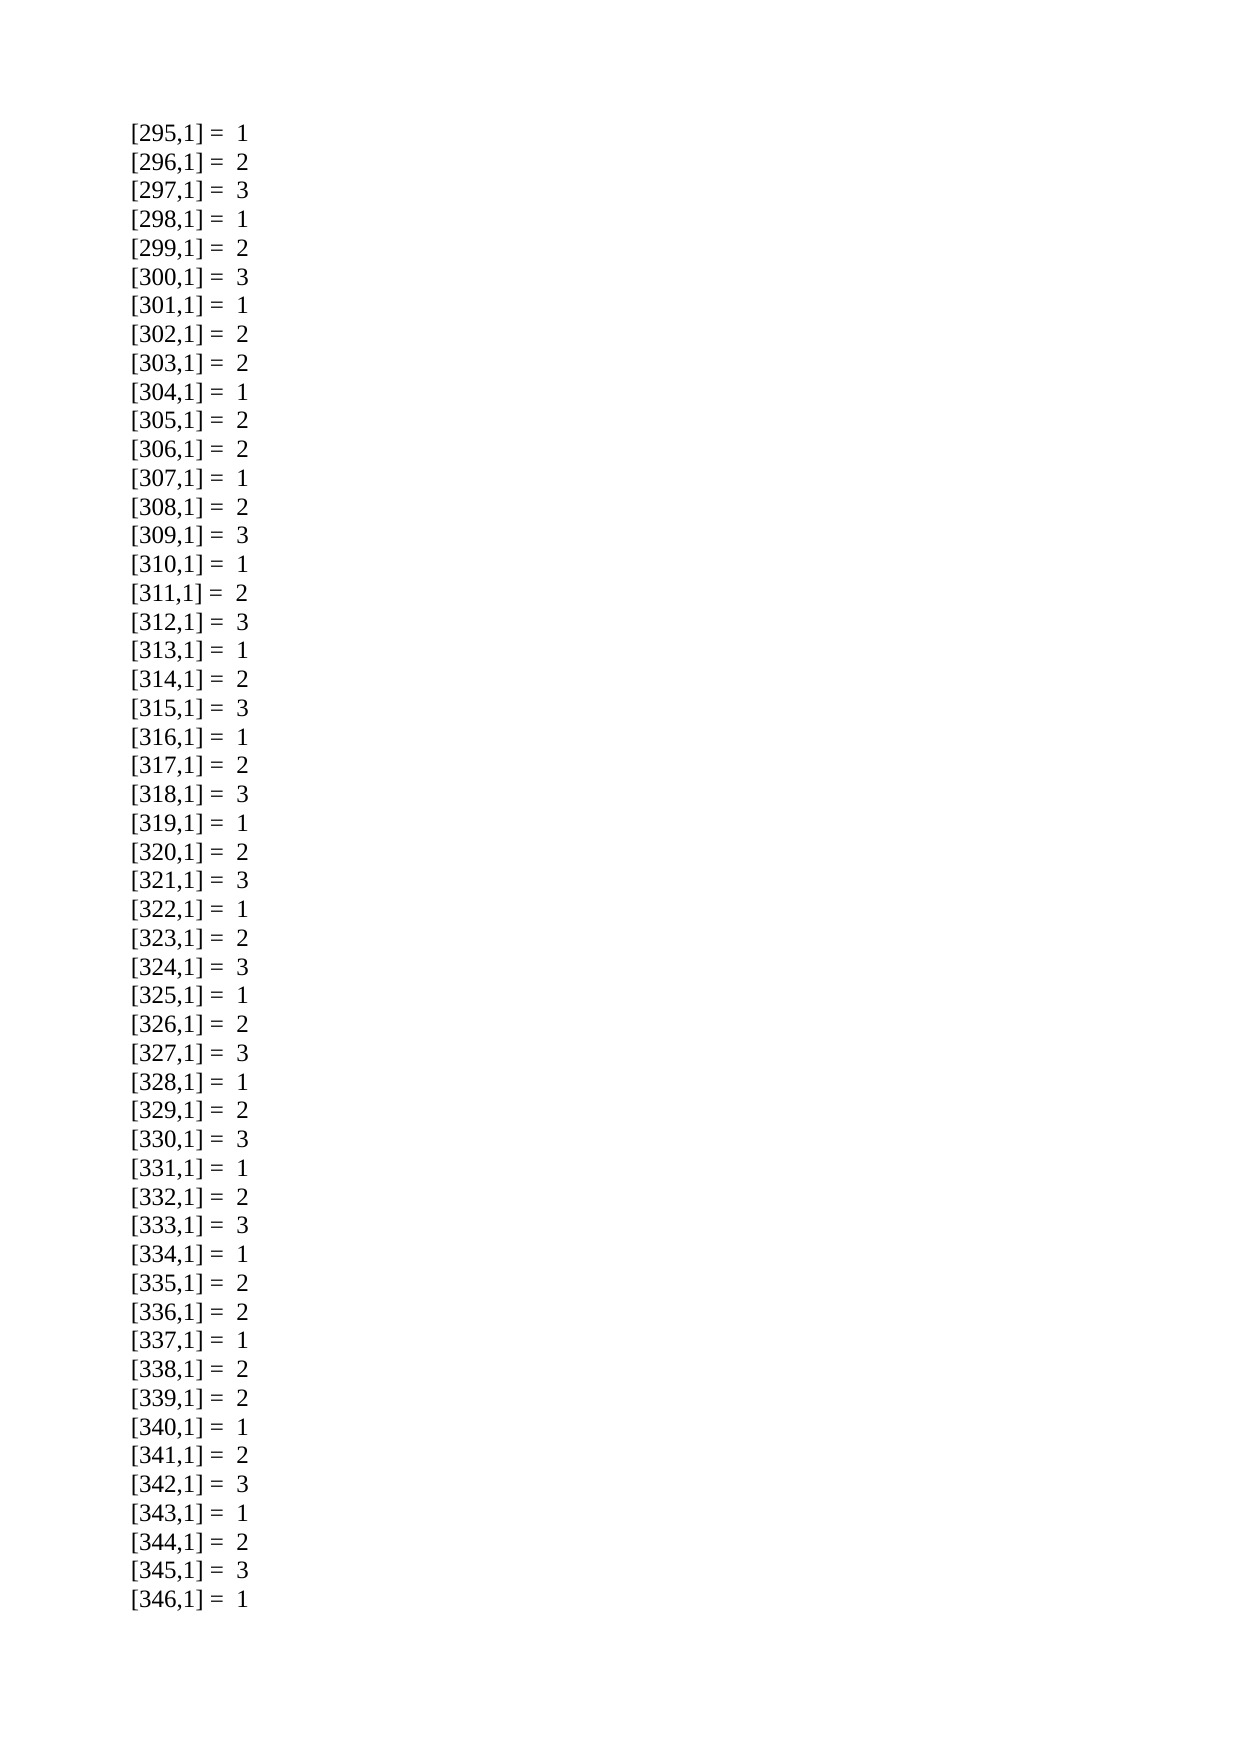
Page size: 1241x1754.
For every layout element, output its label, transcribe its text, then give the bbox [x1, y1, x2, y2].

text [313,1] = 1 [118, 636, 1122, 664]
text [305,1] = 2 [118, 406, 1122, 434]
text [328,1] = 1 [118, 1067, 1122, 1096]
text [297,1] = 3 [118, 176, 1122, 204]
text [310,1] = 1 [118, 549, 1122, 578]
text [321,1] = 3 [118, 866, 1122, 894]
text [339,1] = 2 [118, 1383, 1122, 1412]
text [332,1] = 2 [118, 1182, 1122, 1211]
text [331,1] = 1 [118, 1153, 1122, 1182]
text [320,1] = 2 [118, 837, 1122, 866]
text [316,1] = 1 [118, 722, 1122, 751]
text [299,1] = 2 [118, 233, 1122, 262]
text [333,1] = 3 [118, 1211, 1122, 1239]
text [307,1] = 1 [118, 463, 1122, 492]
text [304,1] = 1 [118, 377, 1122, 406]
text [346,1] = 1 [118, 1584, 1122, 1613]
text [300,1] = 3 [118, 262, 1122, 291]
text [302,1] = 2 [118, 319, 1122, 348]
text [303,1] = 2 [118, 348, 1122, 377]
text [334,1] = 1 [118, 1239, 1122, 1268]
text [318,1] = 3 [118, 779, 1122, 808]
text [301,1] = 1 [118, 291, 1122, 319]
text [319,1] = 1 [118, 808, 1122, 837]
text [314,1] = 2 [118, 664, 1122, 693]
text [338,1] = 2 [118, 1354, 1122, 1383]
text [324,1] = 3 [118, 952, 1122, 981]
text [296,1] = 2 [118, 147, 1122, 176]
text [326,1] = 2 [118, 1009, 1122, 1038]
text [337,1] = 1 [118, 1326, 1122, 1354]
text [322,1] = 1 [118, 894, 1122, 923]
text [329,1] = 2 [118, 1096, 1122, 1124]
text [336,1] = 2 [118, 1297, 1122, 1326]
text [325,1] = 1 [118, 981, 1122, 1009]
text [343,1] = 1 [118, 1498, 1122, 1527]
text [340,1] = 1 [118, 1412, 1122, 1441]
text [312,1] = 3 [118, 607, 1122, 636]
text [345,1] = 3 [118, 1556, 1122, 1584]
text [309,1] = 3 [118, 521, 1122, 549]
text [342,1] = 3 [118, 1469, 1122, 1498]
text [317,1] = 2 [118, 751, 1122, 779]
text [295,1] = 1 [118, 118, 1122, 147]
text [344,1] = 2 [118, 1527, 1122, 1556]
text [311,1] = 2 [118, 578, 1122, 607]
text [315,1] = 3 [118, 693, 1122, 722]
text [335,1] = 2 [118, 1268, 1122, 1297]
text [298,1] = 1 [118, 204, 1122, 233]
text [308,1] = 2 [118, 492, 1122, 521]
text [327,1] = 3 [118, 1038, 1122, 1067]
text [306,1] = 2 [118, 434, 1122, 463]
text [330,1] = 3 [118, 1124, 1122, 1153]
text [323,1] = 2 [118, 923, 1122, 952]
text [341,1] = 2 [118, 1441, 1122, 1469]
